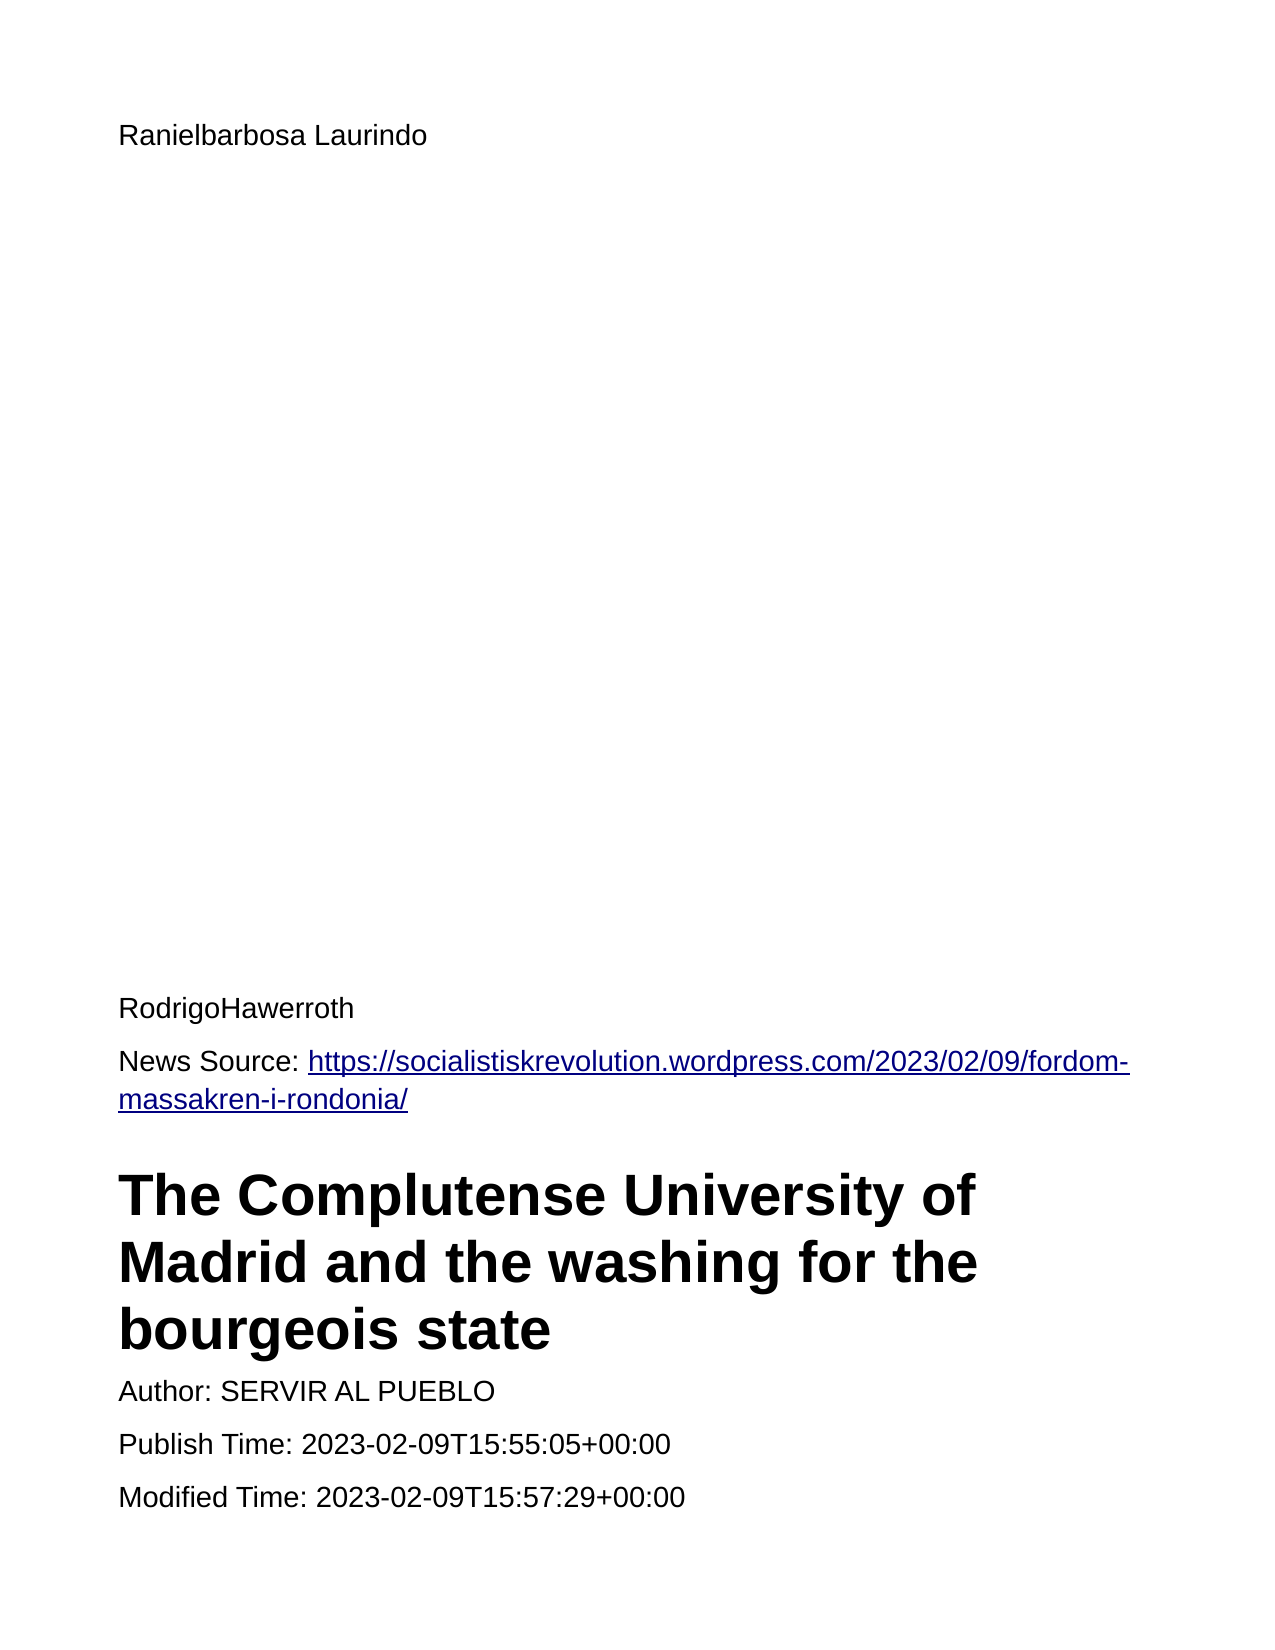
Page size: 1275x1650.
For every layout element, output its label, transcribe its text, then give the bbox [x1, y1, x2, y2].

text RodrigoHawerroth [118, 171, 1157, 1024]
text News Source: https://socialistiskrevolution.wordpress.com/2023/02/09/fordom-massakren-i-rondonia/ [118, 1044, 1157, 1116]
text Publish Time: 2023-02-09T15:55:05+00:00 [118, 1427, 1157, 1461]
text Author: SERVIR AL PUEBLO [118, 1374, 1157, 1408]
subtitle The Complutense University of Madrid and the washing for the bourgeois state [118, 1160, 1157, 1362]
text Ranielbarbosa Laurindo [118, 118, 1157, 152]
text Modified Time: 2023-02-09T15:57:29+00:00 [118, 1480, 1157, 1514]
